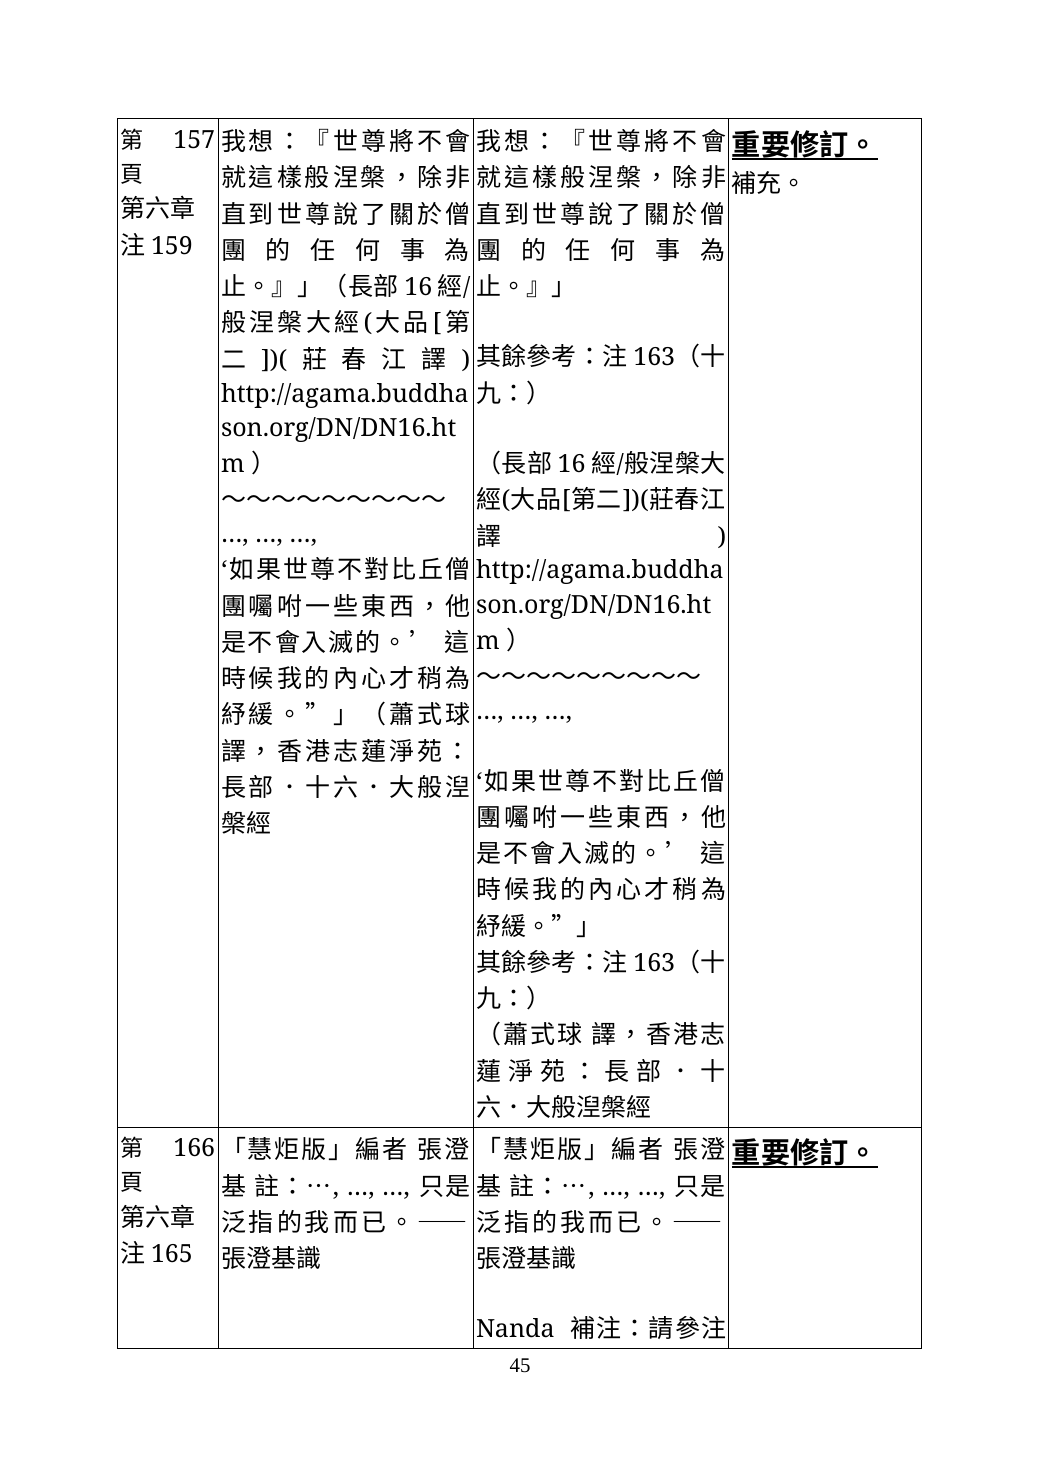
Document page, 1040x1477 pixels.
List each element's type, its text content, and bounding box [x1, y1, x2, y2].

table_cell 重要修訂。 補充。 [729, 119, 921, 1126]
table_cell 「慧炬版」編者 張澄基 註：…, …, …, 只是泛指的我而已。——張澄基識 [219, 1128, 473, 1348]
table_cell 我想：『世尊將不會就這樣般涅槃，除非直到世尊說了關於僧團的任何事為止。』」（長部16經/般涅槃大經(大品[第二])(莊春江譯) http://agama.buddhason.org/DN/DN16.htm ） ～～～～～～～～～ …, …, …, ‘如果世尊不對比丘僧團囑咐一些東西，他是不會入滅的。’ 這時候我的內心才稍為紓緩。”」（蕭式球 譯，香港志蓮淨苑：長部．十六．大般湼槃經 [219, 119, 473, 1126]
table_cell 我想：『世尊將不會就這樣般涅槃，除非直到世尊說了關於僧團的任何事為止。』」 其餘參考：注163（十九：） （長部16經/般涅槃大經(大品[第二])(莊春江譯) http://agama.buddhason.org/DN/DN16.htm ） ～～～～～～～～～ …, …, …, ‘如果世尊不對比丘僧團囑咐一些東西，他是不會入滅的。’ 這時候我的內心才稍為紓緩。”」 其餘參考：注163（十九：） （蕭式球 譯，香港志蓮淨苑：長部．十六．大般湼槃經 [474, 119, 728, 1126]
table_cell 第157頁 第六章 注 159 [118, 119, 218, 1126]
table_cell 重要修訂。 [729, 1128, 921, 1348]
table_cell 「慧炬版」編者 張澄基 註：…, …, …, 只是泛指的我而已。——張澄基識 Nanda 補注：請參注 [474, 1128, 728, 1348]
table_cell 第166頁 第六章 注 165 [118, 1128, 218, 1348]
